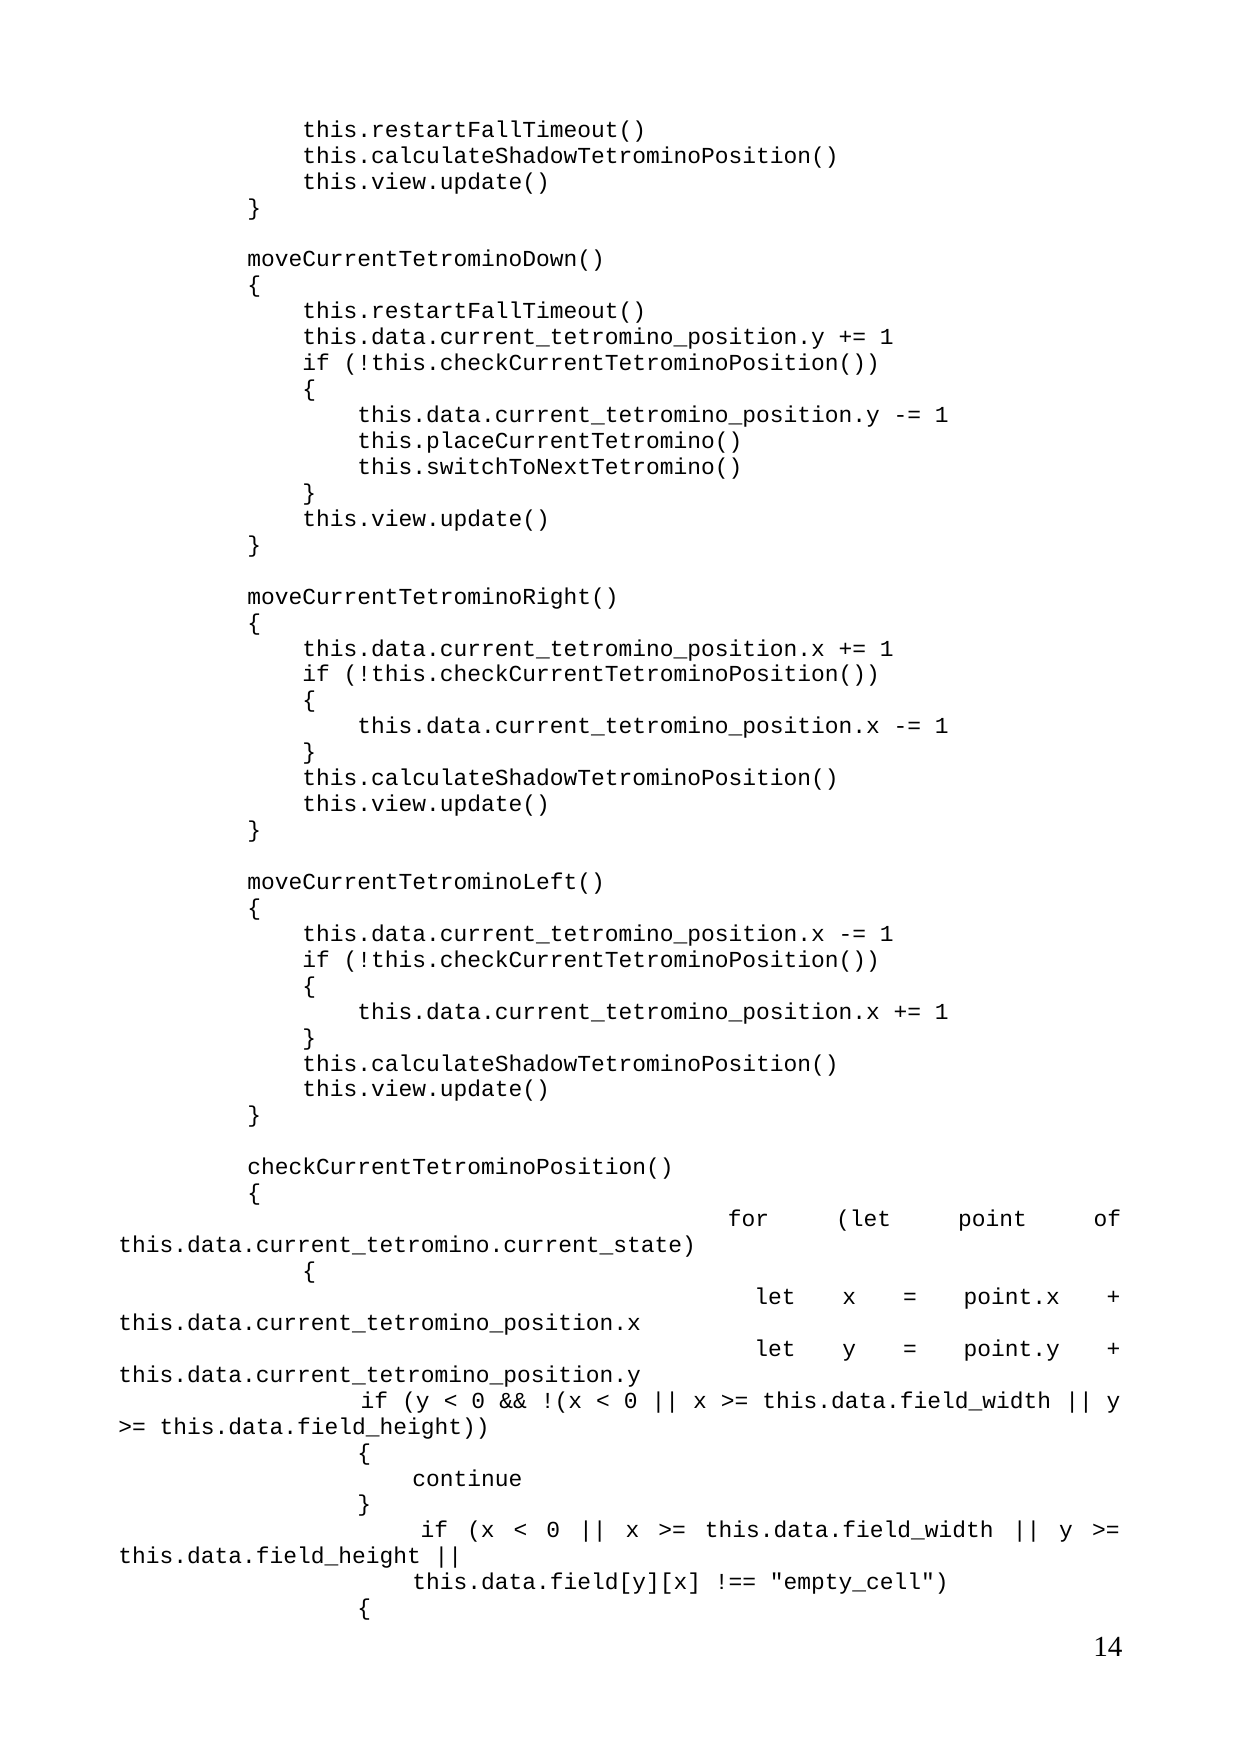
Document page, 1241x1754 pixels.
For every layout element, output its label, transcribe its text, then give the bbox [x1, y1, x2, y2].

text } [118, 1026, 1122, 1052]
text let y = point.y + this.data.current_tetromino_position.y [118, 1337, 1122, 1389]
text moveCurrentTetrominoLeft() [118, 870, 1122, 896]
text { [118, 274, 1122, 300]
text } [118, 1493, 1122, 1519]
text this.placeCurrentTetromino() [118, 429, 1122, 455]
text let x = point.x + this.data.current_tetromino_position.x [118, 1285, 1122, 1337]
text this.view.update() [118, 507, 1122, 533]
text this.data.current_tetromino_position.y += 1 [118, 326, 1122, 352]
text this.data.current_tetromino_position.x += 1 [118, 1000, 1122, 1026]
text continue [118, 1467, 1122, 1493]
text this.data.current_tetromino_position.x -= 1 [118, 922, 1122, 948]
text moveCurrentTetrominoDown() [118, 248, 1122, 274]
text { [118, 611, 1122, 637]
text } [118, 481, 1122, 507]
text { [118, 689, 1122, 715]
text this.restartFallTimeout() [118, 118, 1122, 144]
text this.restartFallTimeout() [118, 300, 1122, 326]
text } [118, 533, 1122, 559]
text this.calculateShadowTetrominoPosition() [118, 1052, 1122, 1078]
text if (!this.checkCurrentTetrominoPosition()) [118, 352, 1122, 377]
text this.data.field[y][x] !== "empty_cell") [118, 1571, 1122, 1597]
text } [118, 1104, 1122, 1130]
text this.data.current_tetromino_position.x += 1 [118, 637, 1122, 663]
text } [118, 196, 1122, 222]
text if (!this.checkCurrentTetrominoPosition()) [118, 663, 1122, 689]
text this.switchToNextTetromino() [118, 455, 1122, 481]
text } [118, 818, 1122, 844]
text this.view.update() [118, 792, 1122, 818]
text { [118, 1597, 1122, 1622]
text checkCurrentTetrominoPosition() [118, 1156, 1122, 1182]
text { [118, 974, 1122, 1000]
text { [118, 896, 1122, 922]
text this.view.update() [118, 170, 1122, 196]
text this.data.current_tetromino_position.x -= 1 [118, 715, 1122, 741]
text { [118, 1182, 1122, 1207]
text { [118, 1259, 1122, 1285]
text this.data.current_tetromino_position.y -= 1 [118, 403, 1122, 429]
text { [118, 377, 1122, 403]
text } [118, 741, 1122, 767]
text this.calculateShadowTetrominoPosition() [118, 767, 1122, 792]
text if (y < 0 && !(x < 0 || x >= this.data.field_width || y >= this.data.field_height)) [118, 1389, 1122, 1441]
text if (x < 0 || x >= this.data.field_width || y >= this.data.field_height || [118, 1519, 1122, 1571]
text { [118, 1441, 1122, 1467]
text moveCurrentTetrominoRight() [118, 585, 1122, 611]
text for (let point of this.data.current_tetromino.current_state) [118, 1207, 1122, 1259]
text this.calculateShadowTetrominoPosition() [118, 144, 1122, 170]
text if (!this.checkCurrentTetrominoPosition()) [118, 948, 1122, 974]
text this.view.update() [118, 1078, 1122, 1104]
